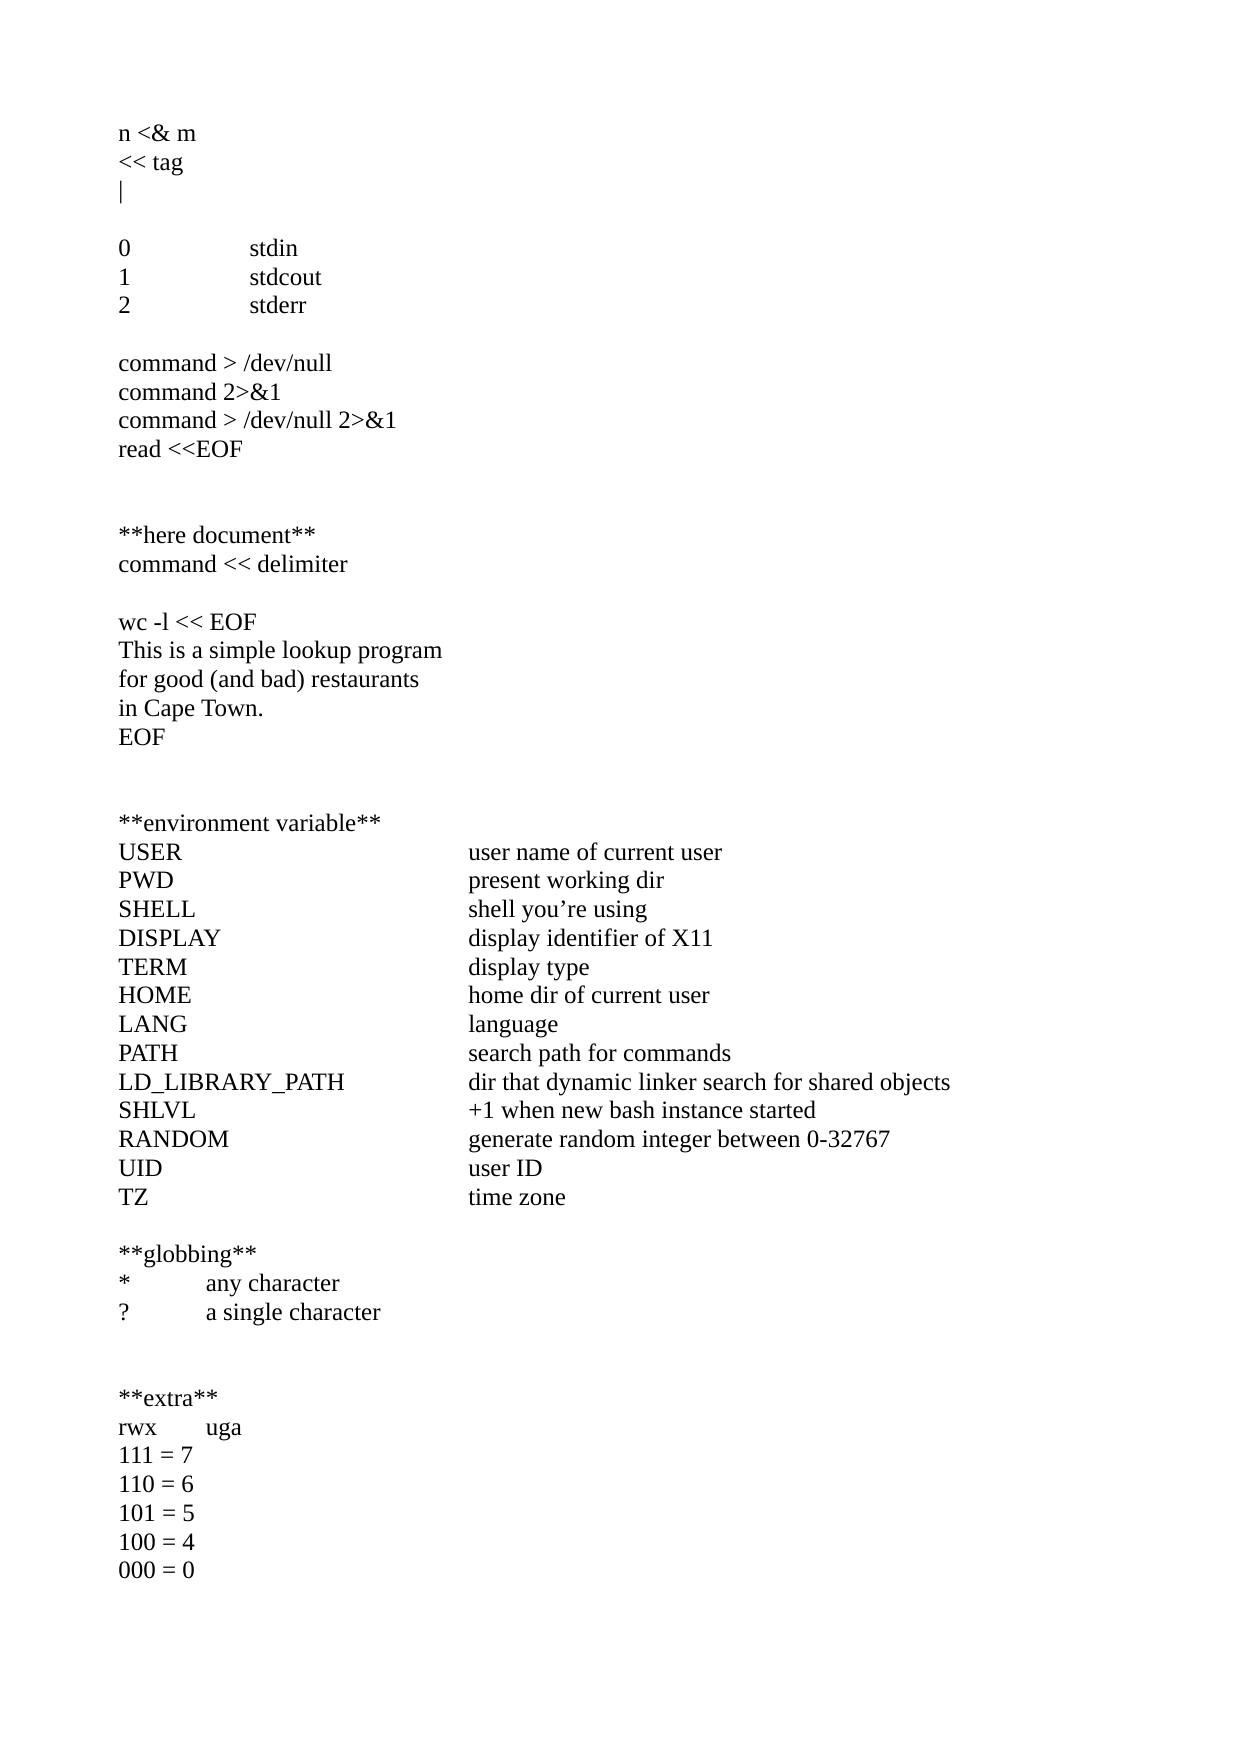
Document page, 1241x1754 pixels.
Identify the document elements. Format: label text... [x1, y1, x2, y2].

text ? a single character [118, 1297, 1122, 1326]
text LD_LIBRARY_PATH dir that dynamic linker search for shared objects [118, 1067, 1122, 1096]
text in Cape Town. [118, 693, 1122, 722]
text command << delimiter [118, 549, 1122, 578]
text << tag [118, 147, 1122, 176]
text **globbing** [118, 1239, 1122, 1268]
text n <& m [118, 118, 1122, 147]
text 101 = 5 [118, 1498, 1122, 1527]
text 0 stdin [118, 233, 1122, 262]
text rwx uga [118, 1412, 1122, 1441]
text SHELL shell you’re using [118, 894, 1122, 923]
text LANG language [118, 1009, 1122, 1038]
text **extra** [118, 1383, 1122, 1412]
text 110 = 6 [118, 1469, 1122, 1498]
text 1 stdcout [118, 262, 1122, 291]
text 000 = 0 [118, 1556, 1122, 1584]
text PATH search path for commands [118, 1038, 1122, 1067]
text command > /dev/null 2>&1 [118, 406, 1122, 434]
text wc -l << EOF [118, 607, 1122, 636]
text UID user ID [118, 1153, 1122, 1182]
text 100 = 4 [118, 1527, 1122, 1556]
text * any character [118, 1268, 1122, 1297]
text USER user name of current user [118, 837, 1122, 866]
text HOME home dir of current user [118, 981, 1122, 1009]
text | [118, 176, 1122, 204]
text This is a simple lookup program [118, 636, 1122, 664]
text read <<EOF [118, 434, 1122, 463]
text **here document** [118, 521, 1122, 549]
text RANDOM generate random integer between 0-32767 [118, 1124, 1122, 1153]
text **environment variable** [118, 808, 1122, 837]
text command > /dev/null [118, 348, 1122, 377]
text command 2>&1 [118, 377, 1122, 406]
text TERM display type [118, 952, 1122, 981]
text SHLVL +1 when new bash instance started [118, 1096, 1122, 1124]
text 2 stderr [118, 291, 1122, 319]
text for good (and bad) restaurants [118, 664, 1122, 693]
text PWD present working dir [118, 866, 1122, 894]
text EOF [118, 722, 1122, 751]
text TZ time zone [118, 1182, 1122, 1211]
text 111 = 7 [118, 1441, 1122, 1469]
text DISPLAY display identifier of X11 [118, 923, 1122, 952]
